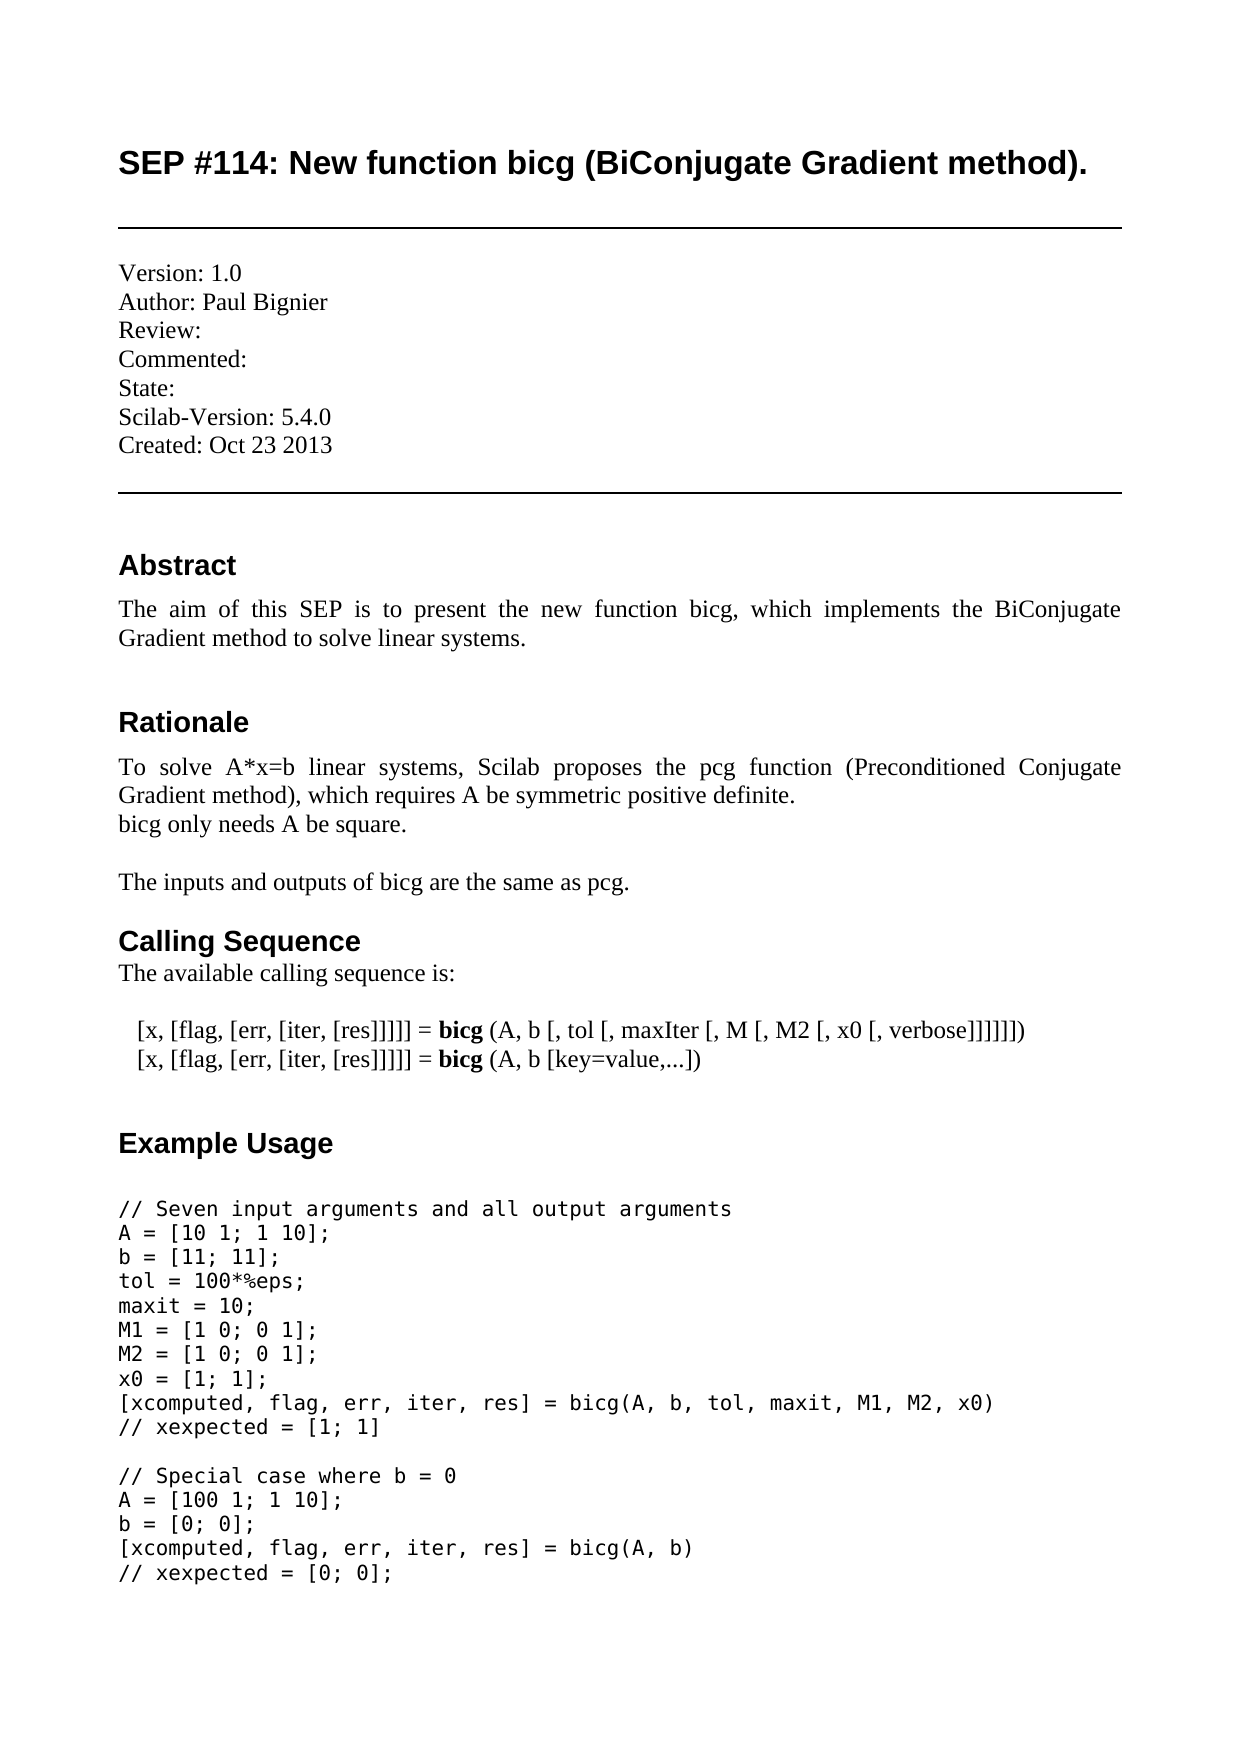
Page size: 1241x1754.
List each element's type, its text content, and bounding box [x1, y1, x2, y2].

text // xexpected = [0; 0]; [118, 1561, 1122, 1585]
subtitle Abstract [118, 548, 1122, 582]
text Version: 1.0 [118, 258, 1122, 287]
subtitle Rationale [118, 706, 1122, 739]
text M1 = [1 0; 0 1]; [118, 1318, 1122, 1342]
text [x, [flag, [err, [iter, [res]]]]] = bicg (A, b [, tol [, maxIter [, M [, M2 [, x0 [, verbose]]]]]]) [118, 1015, 1122, 1044]
text Created: Oct 23 2013 [118, 431, 1122, 459]
text maxit = 10; [118, 1294, 1122, 1318]
text bicg only needs A be square. [118, 809, 1122, 838]
text Review: [118, 316, 1122, 344]
text M2 = [1 0; 0 1]; [118, 1342, 1122, 1367]
text Calling Sequence [118, 924, 1122, 958]
text x0 = [1; 1]; [118, 1367, 1122, 1391]
text Author: Paul Bignier [118, 287, 1122, 316]
text State: [118, 373, 1122, 402]
text The inputs and outputs of bicg are the same as pcg. [118, 867, 1122, 895]
text Scilab-Version: 5.4.0 [118, 402, 1122, 431]
text To solve A*x=b linear systems, Scilab proposes the pcg function (Preconditioned Conjugate Gradient method), which requires A be symmetric positive definite. [118, 752, 1122, 809]
text // xexpected = [1; 1] [118, 1415, 1122, 1439]
text The aim of this SEP is to present the new function bicg, which implements the BiConjugate Gradient method to solve linear systems. [118, 594, 1122, 652]
subtitle Example Usage [118, 1126, 1122, 1160]
text b = [0; 0]; [118, 1512, 1122, 1536]
text [xcomputed, flag, err, iter, res] = bicg(A, b) [118, 1536, 1122, 1561]
text tol = 100*%eps; [118, 1269, 1122, 1294]
text The available calling sequence is: [118, 958, 1122, 986]
text [xcomputed, flag, err, iter, res] = bicg(A, b, tol, maxit, M1, M2, x0) [118, 1391, 1122, 1415]
text A = [10 1; 1 10]; [118, 1221, 1122, 1245]
subtitle SEP #114: New function bicg (BiConjugate Gradient method). [118, 143, 1122, 182]
text // Special case where b = 0 [118, 1464, 1122, 1488]
text [x, [flag, [err, [iter, [res]]]]] = bicg (A, b [key=value,...]) [118, 1044, 1122, 1073]
text Commented: [118, 344, 1122, 373]
text // Seven input arguments and all output arguments [118, 1197, 1122, 1221]
text b = [11; 11]; [118, 1245, 1122, 1269]
text A = [100 1; 1 10]; [118, 1488, 1122, 1512]
